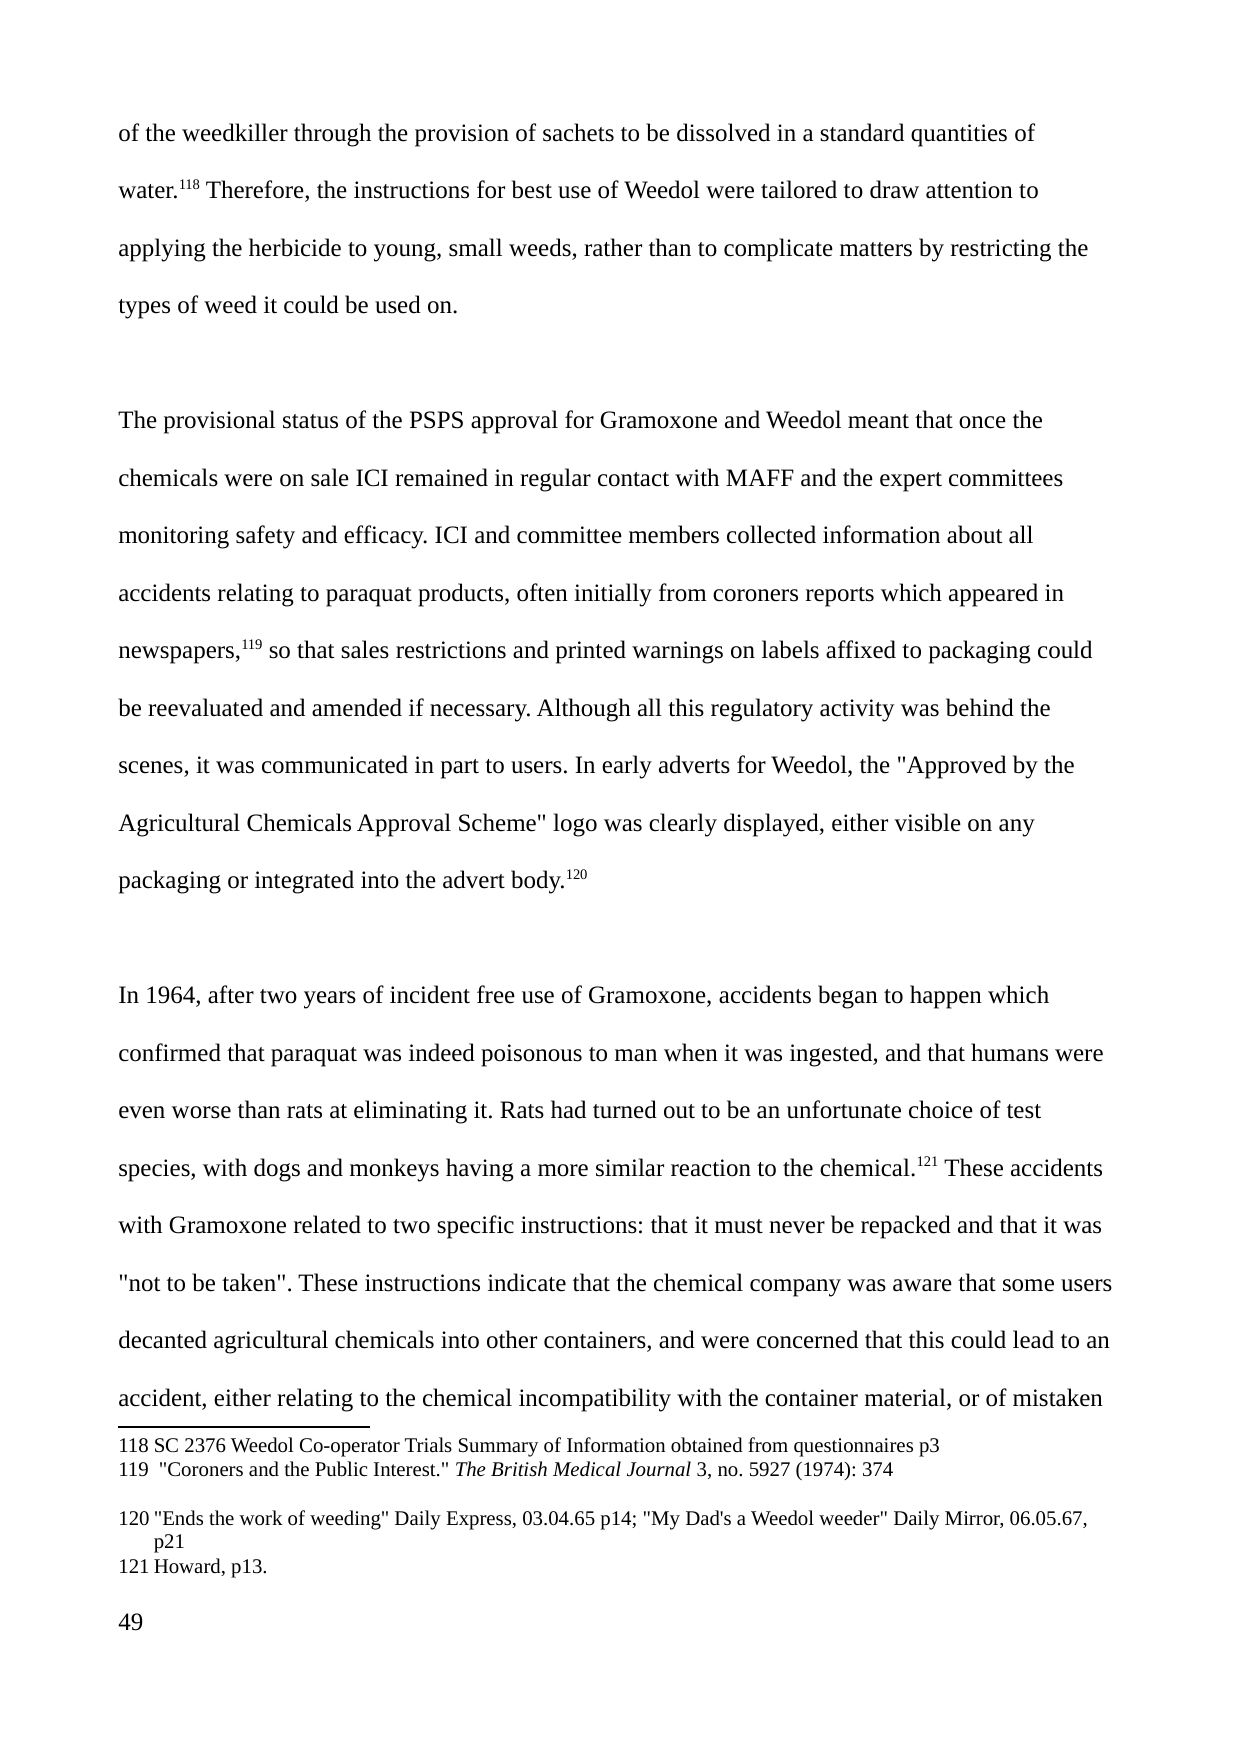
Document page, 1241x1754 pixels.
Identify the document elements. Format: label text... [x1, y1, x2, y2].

text "Coroners and the Public Interest." The British Medical Journal 3, no. 5927 (1974): 374 [118, 1457, 1122, 1481]
text SC 2376 Weedol Co-operator Trials Summary of Information obtained from questionnaires p3 [118, 1433, 1122, 1457]
text of the weedkiller through the provision of sachets to be dissolved in a standard quantities of water. Therefore, the instructions for best use of Weedol were tailored to draw attention to applying the herbicide to young, small weeds, rather than to complicate matters by restricting the types of weed it could be used on. [118, 118, 1122, 319]
text In 1964, after two years of incident free use of Gramoxone, accidents began to happen which confirmed that paraquat was indeed poisonous to man when it was ingested, and that humans were even worse than rats at eliminating it. Rats had turned out to be an unfortunate choice of test species, with dogs and monkeys having a more similar reaction to the chemical. These accidents with Gramoxone related to two specific instructions: that it must never be repacked and that it was "not to be taken". These instructions indicate that the chemical company was aware that some users decanted agricultural chemicals into other containers, and were concerned that this could lead to an accident, either relating to the chemical incompatibility with the container material, or of mistaken [118, 981, 1122, 1412]
text The provisional status of the PSPS approval for Gramoxone and Weedol meant that once the chemicals were on sale ICI remained in regular contact with MAFF and the expert committees monitoring safety and efficacy. ICI and committee members collected information about all accidents relating to paraquat products, often initially from coroners reports which appeared in newspapers, so that sales restrictions and printed warnings on labels affixed to packaging could be reevaluated and amended if necessary. Although all this regulatory activity was behind the scenes, it was communicated in part to users. In early adverts for Weedol, the "Approved by the Agricultural Chemicals Approval Scheme" logo was clearly displayed, either visible on any packaging or integrated into the advert body. [118, 406, 1122, 894]
text Howard, p13. [118, 1553, 1122, 1578]
text "Ends the work of weeding" Daily Express, 03.04.65 p14; "My Dad's a Weedol weeder" Daily Mirror, 06.05.67, p21 [118, 1505, 1122, 1553]
